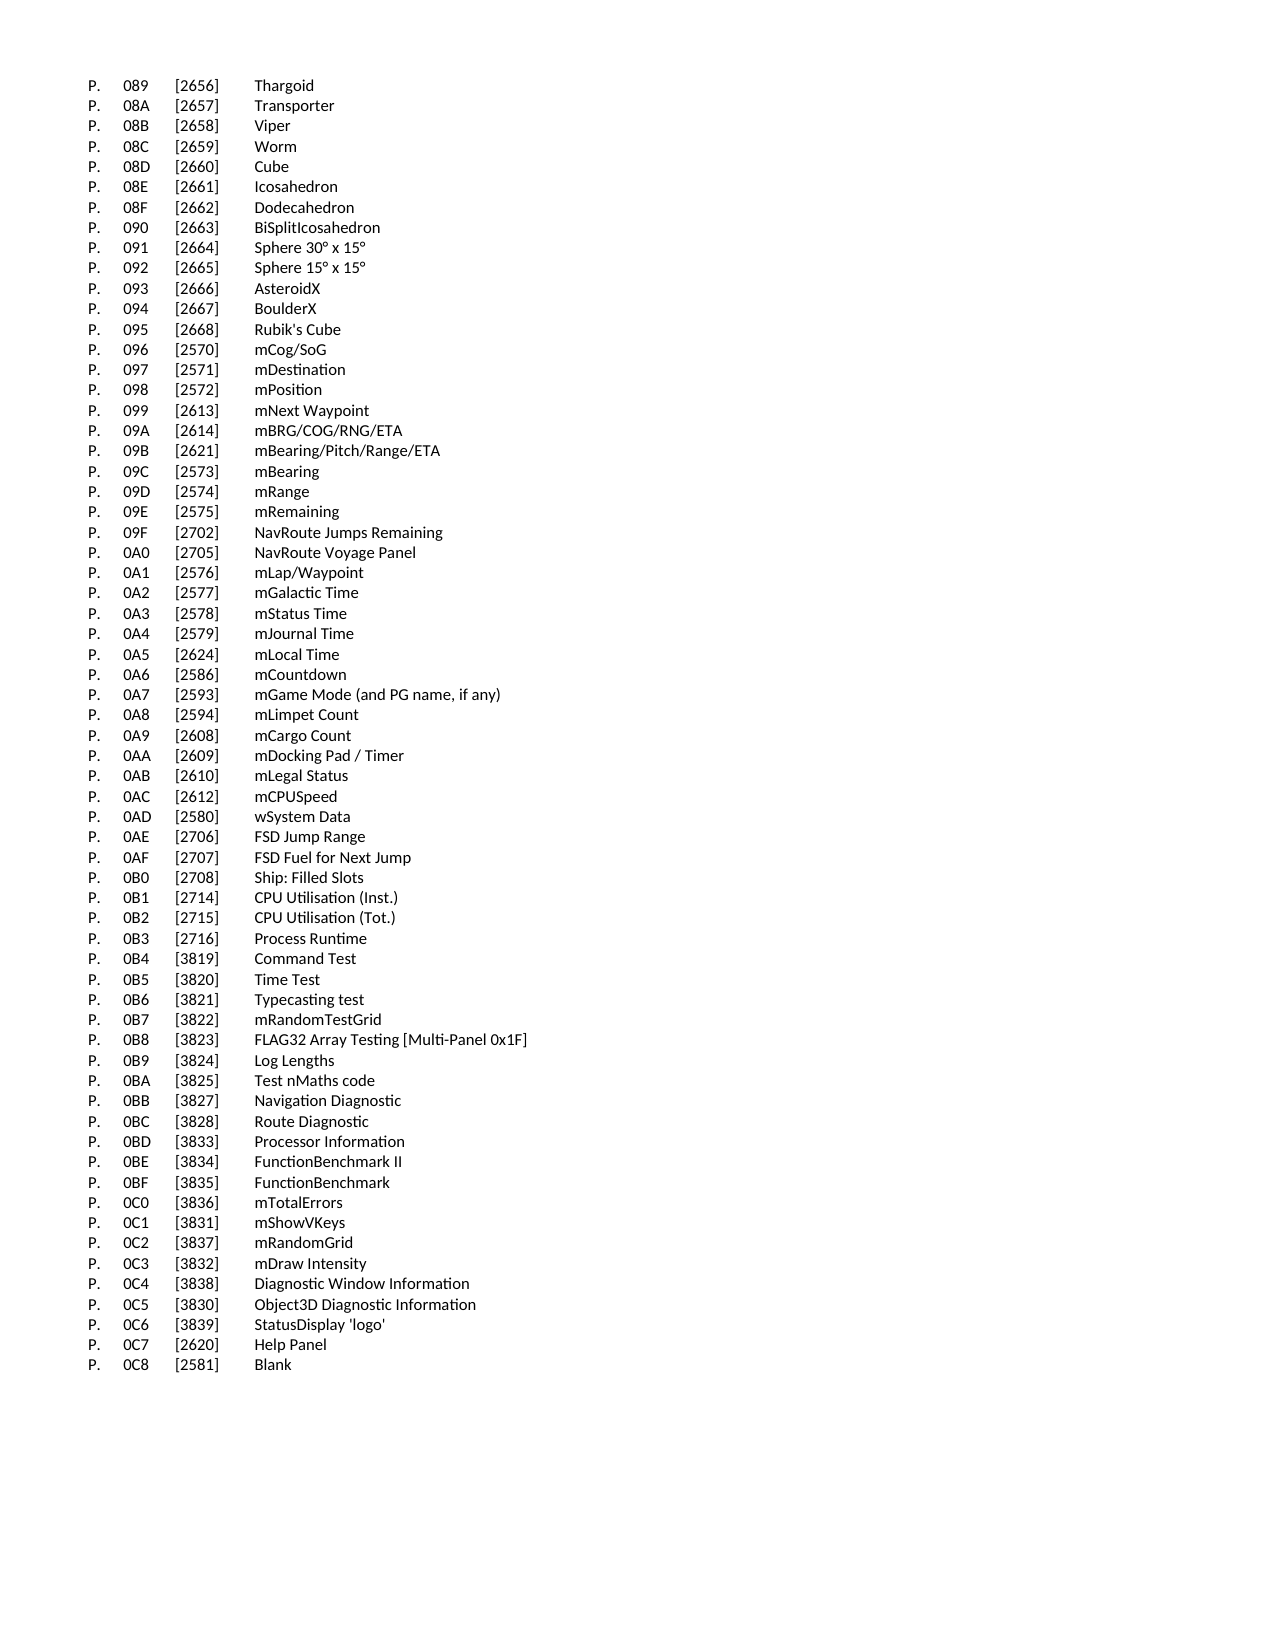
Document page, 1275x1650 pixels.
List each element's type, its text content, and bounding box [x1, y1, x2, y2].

table_cell P. [75, 624, 112, 644]
table_cell P. [75, 908, 112, 928]
table_cell P. [75, 1111, 112, 1131]
table_cell [3832] [164, 1253, 243, 1273]
table_cell [3824] [164, 1050, 243, 1070]
table_cell 095 [112, 319, 164, 339]
table_cell 08F [112, 197, 164, 217]
table_cell P. [75, 1334, 112, 1355]
table_cell P. [75, 258, 112, 278]
table_cell P. [75, 603, 112, 623]
table_cell P. [75, 1355, 112, 1375]
table_cell Processor Information [243, 1131, 742, 1152]
table_cell Cube [243, 156, 742, 177]
table_cell [2708] [164, 867, 243, 887]
table_cell NavRoute Voyage Panel [243, 542, 742, 562]
table_cell Object3D Diagnostic Information [243, 1294, 742, 1314]
table_cell [2707] [164, 847, 243, 867]
table_cell P. [75, 1152, 112, 1172]
table_cell 0C1 [112, 1213, 164, 1233]
table_cell Rubik's Cube [243, 319, 742, 339]
table_cell 09A [112, 420, 164, 441]
table_cell P. [75, 1314, 112, 1334]
table_cell P. [75, 441, 112, 461]
table_cell Navigation Diagnostic [243, 1091, 742, 1111]
table_cell [2610] [164, 766, 243, 786]
table_cell P. [75, 481, 112, 502]
table_cell P. [75, 1233, 112, 1253]
table_cell [2715] [164, 908, 243, 928]
table_cell 0A3 [112, 603, 164, 623]
table_cell wSystem Data [243, 806, 742, 827]
table_cell P. [75, 461, 112, 481]
table_cell [3822] [164, 1009, 243, 1030]
table_cell P. [75, 177, 112, 197]
table_cell P. [75, 542, 112, 562]
table_cell mStatus Time [243, 603, 742, 623]
table_cell Process Runtime [243, 928, 742, 948]
table_cell [2621] [164, 441, 243, 461]
table_cell [3830] [164, 1294, 243, 1314]
table_cell [2702] [164, 522, 243, 542]
table_cell Thargoid [243, 75, 742, 95]
table_cell CPU Utilisation (Tot.) [243, 908, 742, 928]
table_cell Worm [243, 136, 742, 156]
table_cell 08C [112, 136, 164, 156]
table_cell mGame Mode (and PG name, if any) [243, 684, 742, 705]
table_cell [2575] [164, 502, 243, 522]
table_cell 09D [112, 481, 164, 502]
table_cell Route Diagnostic [243, 1111, 742, 1131]
table_cell P. [75, 1192, 112, 1212]
table_cell 0B9 [112, 1050, 164, 1070]
table_cell P. [75, 745, 112, 766]
table_cell [2656] [164, 75, 243, 95]
table_cell 093 [112, 278, 164, 298]
table_cell mDestination [243, 359, 742, 380]
table_cell P. [75, 1213, 112, 1233]
table_cell 0A1 [112, 563, 164, 583]
table_cell [2613] [164, 400, 243, 420]
table_cell P. [75, 380, 112, 400]
table_cell [2705] [164, 542, 243, 562]
table_cell P. [75, 725, 112, 745]
table_cell 0B0 [112, 867, 164, 887]
table_cell Test nMaths code [243, 1070, 742, 1091]
table_cell Blank [243, 1355, 742, 1375]
table_cell mDocking Pad / Timer [243, 745, 742, 766]
table_cell [2661] [164, 177, 243, 197]
table_cell [2577] [164, 583, 243, 603]
table_cell mCPUSpeed [243, 786, 742, 806]
table_cell mBearing/Pitch/Range/ETA [243, 441, 742, 461]
table_cell [2571] [164, 359, 243, 380]
table_cell 08D [112, 156, 164, 177]
table_cell [2706] [164, 827, 243, 847]
table_cell 0B3 [112, 928, 164, 948]
table_cell P. [75, 197, 112, 217]
table_cell P. [75, 583, 112, 603]
table_cell P. [75, 664, 112, 684]
table_cell P. [75, 563, 112, 583]
table_cell [2663] [164, 217, 243, 237]
table_cell mRandomGrid [243, 1233, 742, 1253]
table_cell P. [75, 827, 112, 847]
table_cell mLocal Time [243, 644, 742, 664]
table_cell P. [75, 766, 112, 786]
table_cell 09B [112, 441, 164, 461]
table_cell 094 [112, 299, 164, 319]
table_cell Time Test [243, 969, 742, 989]
table_cell 0A2 [112, 583, 164, 603]
table_cell mBRG/COG/RNG/ETA [243, 420, 742, 441]
table_cell P. [75, 1009, 112, 1030]
table_cell [2594] [164, 705, 243, 725]
table_cell 0AA [112, 745, 164, 766]
table_cell FSD Fuel for Next Jump [243, 847, 742, 867]
table_cell 0A4 [112, 624, 164, 644]
table_cell Icosahedron [243, 177, 742, 197]
table_cell P. [75, 156, 112, 177]
table_cell 0C3 [112, 1253, 164, 1273]
table_cell [3837] [164, 1233, 243, 1253]
table_cell 091 [112, 238, 164, 258]
table_cell [2570] [164, 339, 243, 359]
table_cell P. [75, 705, 112, 725]
table_cell 0C0 [112, 1192, 164, 1212]
table_cell [3833] [164, 1131, 243, 1152]
table_cell [2572] [164, 380, 243, 400]
table_cell mRange [243, 481, 742, 502]
table_cell 0C4 [112, 1274, 164, 1294]
table_cell 0AD [112, 806, 164, 827]
table_cell FunctionBenchmark [243, 1172, 742, 1192]
table_cell 0AC [112, 786, 164, 806]
table_cell StatusDisplay 'logo' [243, 1314, 742, 1334]
table_cell [2578] [164, 603, 243, 623]
table_cell Sphere 30° x 15° [243, 238, 742, 258]
table_cell P. [75, 278, 112, 298]
table_cell [2579] [164, 624, 243, 644]
table_cell Log Lengths [243, 1050, 742, 1070]
table_cell [2660] [164, 156, 243, 177]
table_cell Help Panel [243, 1334, 742, 1355]
table_cell 0AE [112, 827, 164, 847]
table_cell P. [75, 95, 112, 116]
table_cell [2662] [164, 197, 243, 217]
table_cell [2614] [164, 420, 243, 441]
table_cell P. [75, 299, 112, 319]
table_cell [3823] [164, 1030, 243, 1050]
table_cell [2714] [164, 888, 243, 908]
table_cell 0B8 [112, 1030, 164, 1050]
table_cell FLAG32 Array Testing [Multi-Panel 0x1F] [243, 1030, 742, 1050]
table_cell Diagnostic Window Information [243, 1274, 742, 1294]
table_cell P. [75, 522, 112, 542]
table_cell 090 [112, 217, 164, 237]
table_cell BiSplitIcosahedron [243, 217, 742, 237]
table_cell [2667] [164, 299, 243, 319]
table_cell CPU Utilisation (Inst.) [243, 888, 742, 908]
table_cell mTotalErrors [243, 1192, 742, 1212]
table_cell [3831] [164, 1213, 243, 1233]
table_cell 0A5 [112, 644, 164, 664]
table_cell Transporter [243, 95, 742, 116]
table_cell 0C2 [112, 1233, 164, 1253]
table_cell [2665] [164, 258, 243, 278]
table_cell mDraw Intensity [243, 1253, 742, 1273]
table_cell FSD Jump Range [243, 827, 742, 847]
table_cell 0BF [112, 1172, 164, 1192]
table_cell 09E [112, 502, 164, 522]
table_cell mNext Waypoint [243, 400, 742, 420]
table_cell 0A0 [112, 542, 164, 562]
table_cell mLap/Waypoint [243, 563, 742, 583]
table_cell P. [75, 786, 112, 806]
table_cell P. [75, 502, 112, 522]
table_cell 0A6 [112, 664, 164, 684]
table_cell P. [75, 116, 112, 136]
table_cell P. [75, 969, 112, 989]
table_cell P. [75, 420, 112, 441]
table_cell [3836] [164, 1192, 243, 1212]
table_cell 0B2 [112, 908, 164, 928]
table_cell 0BB [112, 1091, 164, 1111]
table_cell P. [75, 989, 112, 1009]
table_cell mRandomTestGrid [243, 1009, 742, 1030]
table_cell [2609] [164, 745, 243, 766]
table_cell 0BE [112, 1152, 164, 1172]
table_cell 0B6 [112, 989, 164, 1009]
table_cell [3839] [164, 1314, 243, 1334]
table_cell [2658] [164, 116, 243, 136]
table_cell 0A8 [112, 705, 164, 725]
table_cell Viper [243, 116, 742, 136]
table_cell [2574] [164, 481, 243, 502]
table_cell 0B4 [112, 949, 164, 969]
table_cell 0C7 [112, 1334, 164, 1355]
table_cell [2716] [164, 928, 243, 948]
table_cell mGalactic Time [243, 583, 742, 603]
table_cell [2664] [164, 238, 243, 258]
table_cell 097 [112, 359, 164, 380]
table_cell [2608] [164, 725, 243, 745]
table_cell Command Test [243, 949, 742, 969]
table_cell [2624] [164, 644, 243, 664]
table_cell Ship: Filled Slots [243, 867, 742, 887]
table_cell 099 [112, 400, 164, 420]
table_cell 0BD [112, 1131, 164, 1152]
table_cell P. [75, 339, 112, 359]
table_cell [2668] [164, 319, 243, 339]
table_cell [3827] [164, 1091, 243, 1111]
table_cell 089 [112, 75, 164, 95]
table_cell [2580] [164, 806, 243, 827]
table_cell mRemaining [243, 502, 742, 522]
table_cell P. [75, 238, 112, 258]
table_cell P. [75, 684, 112, 705]
table_cell [2666] [164, 278, 243, 298]
table_cell 0AF [112, 847, 164, 867]
table_cell P. [75, 136, 112, 156]
table_cell [2659] [164, 136, 243, 156]
table_cell mCargo Count [243, 725, 742, 745]
table_cell P. [75, 1172, 112, 1192]
table_cell 08A [112, 95, 164, 116]
table_cell [2576] [164, 563, 243, 583]
table_cell 0C5 [112, 1294, 164, 1314]
table_cell mJournal Time [243, 624, 742, 644]
table_cell [3838] [164, 1274, 243, 1294]
table_cell [2657] [164, 95, 243, 116]
table_cell [3819] [164, 949, 243, 969]
table_cell 0A9 [112, 725, 164, 745]
table_cell [2620] [164, 1334, 243, 1355]
table_cell [2573] [164, 461, 243, 481]
table_cell 0B7 [112, 1009, 164, 1030]
table_cell [2581] [164, 1355, 243, 1375]
table_cell BoulderX [243, 299, 742, 319]
table_cell [3825] [164, 1070, 243, 1091]
table_cell 0A7 [112, 684, 164, 705]
table_cell 0B5 [112, 969, 164, 989]
table_cell [3820] [164, 969, 243, 989]
table_cell 08B [112, 116, 164, 136]
table_cell [2593] [164, 684, 243, 705]
table_cell P. [75, 1294, 112, 1314]
table_cell P. [75, 359, 112, 380]
table_cell 0B1 [112, 888, 164, 908]
table_cell [3834] [164, 1152, 243, 1172]
table_cell mLegal Status [243, 766, 742, 786]
table_cell 092 [112, 258, 164, 278]
table_cell P. [75, 867, 112, 887]
table_cell P. [75, 847, 112, 867]
table_cell mBearing [243, 461, 742, 481]
table_cell P. [75, 1131, 112, 1152]
table_cell 098 [112, 380, 164, 400]
table_cell P. [75, 1253, 112, 1273]
table_cell [3821] [164, 989, 243, 1009]
table_cell P. [75, 1274, 112, 1294]
table_cell 09C [112, 461, 164, 481]
table_cell Sphere 15° x 15° [243, 258, 742, 278]
table_cell [2586] [164, 664, 243, 684]
table_cell P. [75, 400, 112, 420]
table_cell P. [75, 1050, 112, 1070]
table_cell P. [75, 1030, 112, 1050]
table_cell P. [75, 888, 112, 908]
table_cell 096 [112, 339, 164, 359]
table_cell P. [75, 928, 112, 948]
table_cell 0BA [112, 1070, 164, 1091]
table_cell P. [75, 806, 112, 827]
table_cell mLimpet Count [243, 705, 742, 725]
table_cell P. [75, 644, 112, 664]
table_cell P. [75, 75, 112, 95]
table_cell 09F [112, 522, 164, 542]
table_cell 0AB [112, 766, 164, 786]
table_cell FunctionBenchmark II [243, 1152, 742, 1172]
table_cell P. [75, 319, 112, 339]
table_cell P. [75, 1091, 112, 1111]
table_cell P. [75, 1070, 112, 1091]
table_cell NavRoute Jumps Remaining [243, 522, 742, 542]
table_cell [3828] [164, 1111, 243, 1131]
table_cell mCog/SoG [243, 339, 742, 359]
table_cell mCountdown [243, 664, 742, 684]
table_cell mShowVKeys [243, 1213, 742, 1233]
table_cell 0C6 [112, 1314, 164, 1334]
table_cell 0C8 [112, 1355, 164, 1375]
table_cell [2612] [164, 786, 243, 806]
table_cell P. [75, 217, 112, 237]
table_cell Typecasting test [243, 989, 742, 1009]
table_cell Dodecahedron [243, 197, 742, 217]
table_cell P. [75, 949, 112, 969]
table_cell AsteroidX [243, 278, 742, 298]
table_cell [3835] [164, 1172, 243, 1192]
table_cell 08E [112, 177, 164, 197]
table_cell 0BC [112, 1111, 164, 1131]
table_cell mPosition [243, 380, 742, 400]
